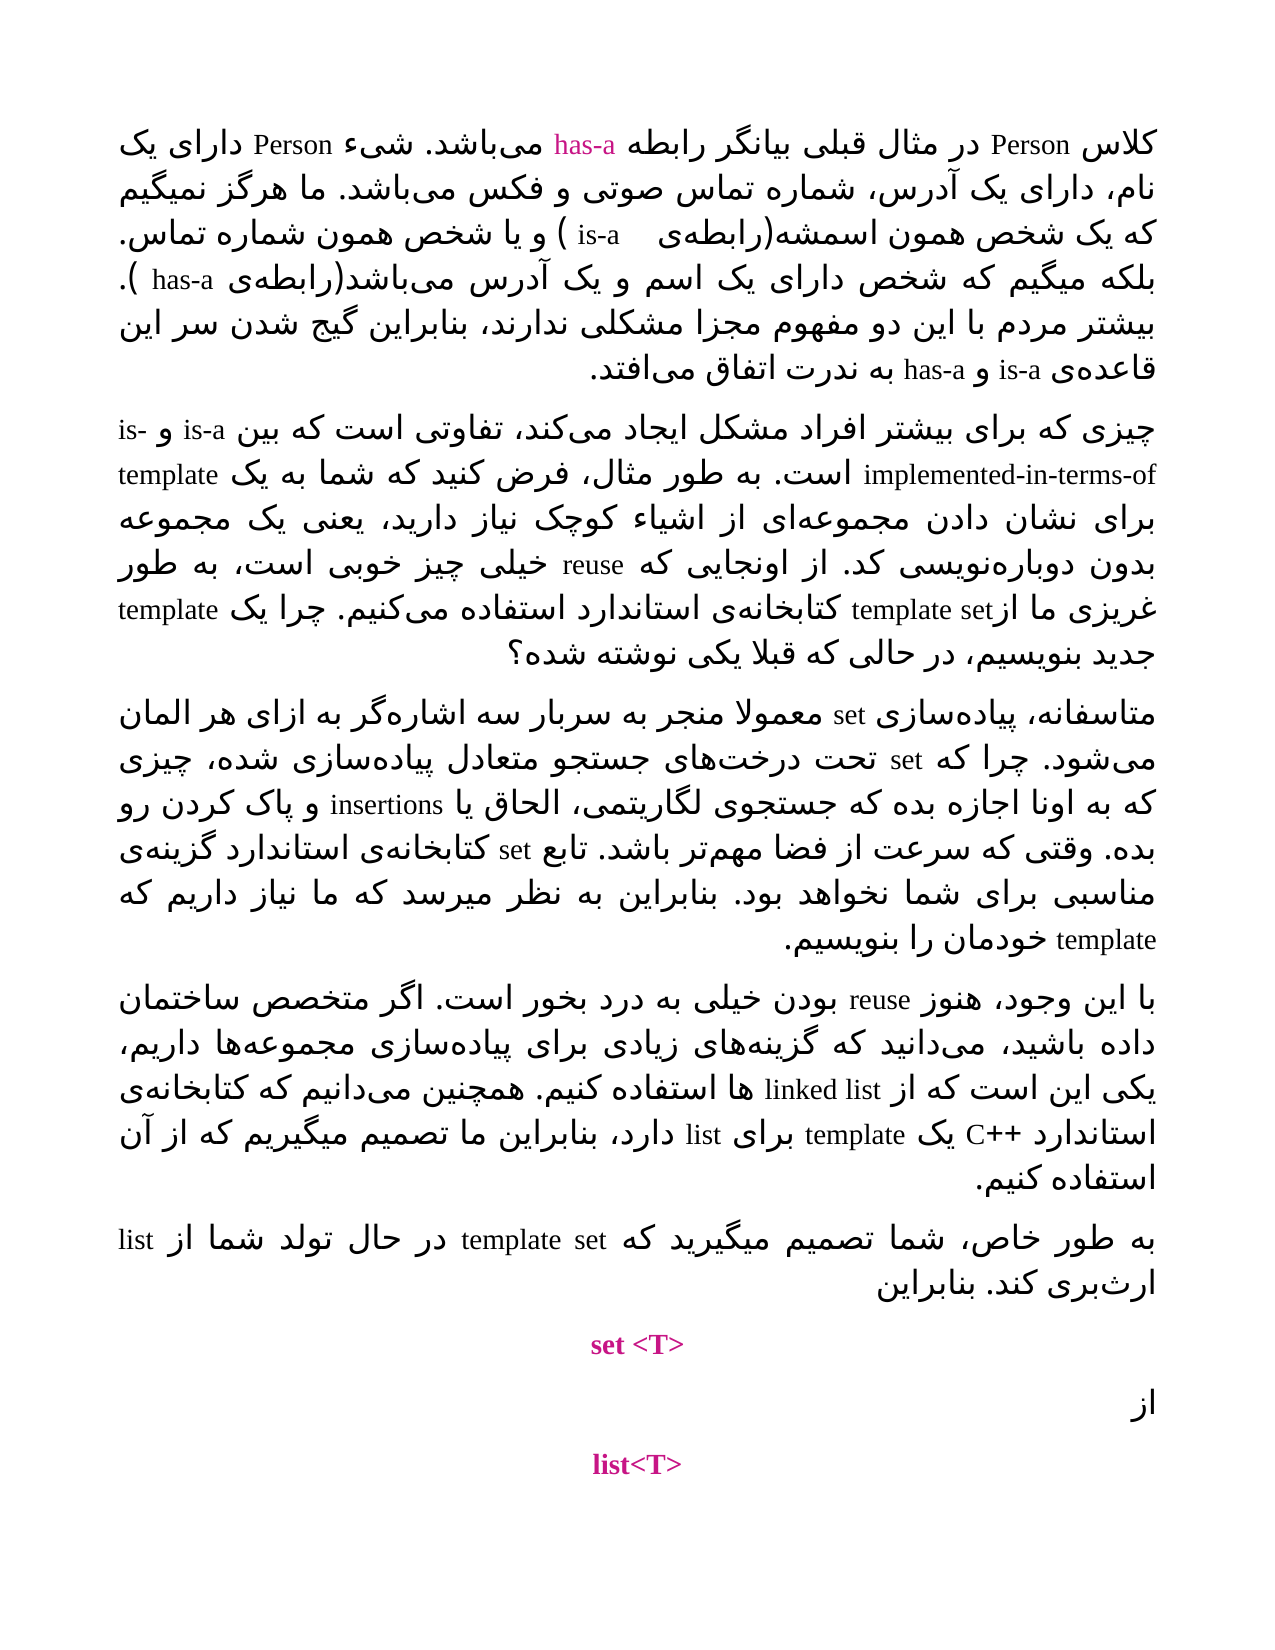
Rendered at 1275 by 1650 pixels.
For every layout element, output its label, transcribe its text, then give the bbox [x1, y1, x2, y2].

text متاسفانه، پیاده‌سازی set معمولا منجر به سربار سه اشاره‌گر به ازای هر المان می‌شود. چرا که set تحت درخت‌های جستجو متعادل پیاده‌سازی شده، چیزی که به اونا اجازه بده که جستجوی لگاریتمی، الحاق یا insertions و پاک کردن رو بده. وقتی که سرعت از فضا مهم‌تر باشد. تابع set کتابخانه‌ی استاندارد گزینه‌ی مناسبی برای شما نخواهد بود. بنابراین به نظر میرسد که ما نیاز داریم که template خودمان را بنویسیم. [118, 688, 1157, 958]
text set <T> [118, 1318, 1157, 1363]
text چیزی که برای بیشتر افراد مشکل ایجاد می‌کند، تفاوتی است که بین is-a و is-implemented-in-terms-of است. به طور مثال، فرض کنید که شما به یک template برای نشان دادن مجموعه‌ای از اشیاء کوچک نیاز دارید، یعنی یک مجموعه بدون دوباره‌نویسی کد. از اونجایی که reuse خیلی چیز خوبی است، به طور غریزی ما ازtemplate set کتابخانه‌ی استاندارد استفاده می‌کنیم. چرا یک template جدید بنویسیم، در حالی که قبلا یکی نوشته شده؟ [118, 403, 1157, 673]
text کلاس Person در مثال قبلی بیانگر رابطه has-a می‌باشد. شیء Person دارای یک نام، دارای یک آدرس، شماره تماس صوتی و فکس می‌باشد. ما هرگز نمیگیم که یک شخص همون اسمشه(رابطه‌ی is-a ) و یا شخص همون شماره تماس. بلکه میگیم که شخص دارای یک اسم و یک آدرس می‌باشد(رابطه‌ی has-a ). بیشتر مردم با این دو مفهوم مجزا مشکلی ندارند، بنابراین گیج شدن سر این قاعده‌ی is-a و has-a به ندرت اتفاق می‌افتد. [118, 118, 1157, 388]
text به طور خاص، شما تصمیم میگیرید که template set در حال تولد شما از list ارث‌بری کند. بنابراین [118, 1213, 1157, 1303]
text با این وجود، هنوز reuse بودن خیلی به درد بخور است. اگر متخصص ساختمان داده باشید، می‌دانید که گزینه‌های زیادی برای پیاده‌سازی مجموعه‌ها داریم، یکی این است که از linked list ها استفاده کنیم. همچنین می‌دانیم که کتابخانه‌ی استاندارد ++C یک template برای list دارد، بنابراین ما تصمیم میگیریم که از آن استفاده کنیم. [118, 973, 1157, 1198]
text list<T> [118, 1438, 1157, 1483]
text از [118, 1378, 1157, 1423]
